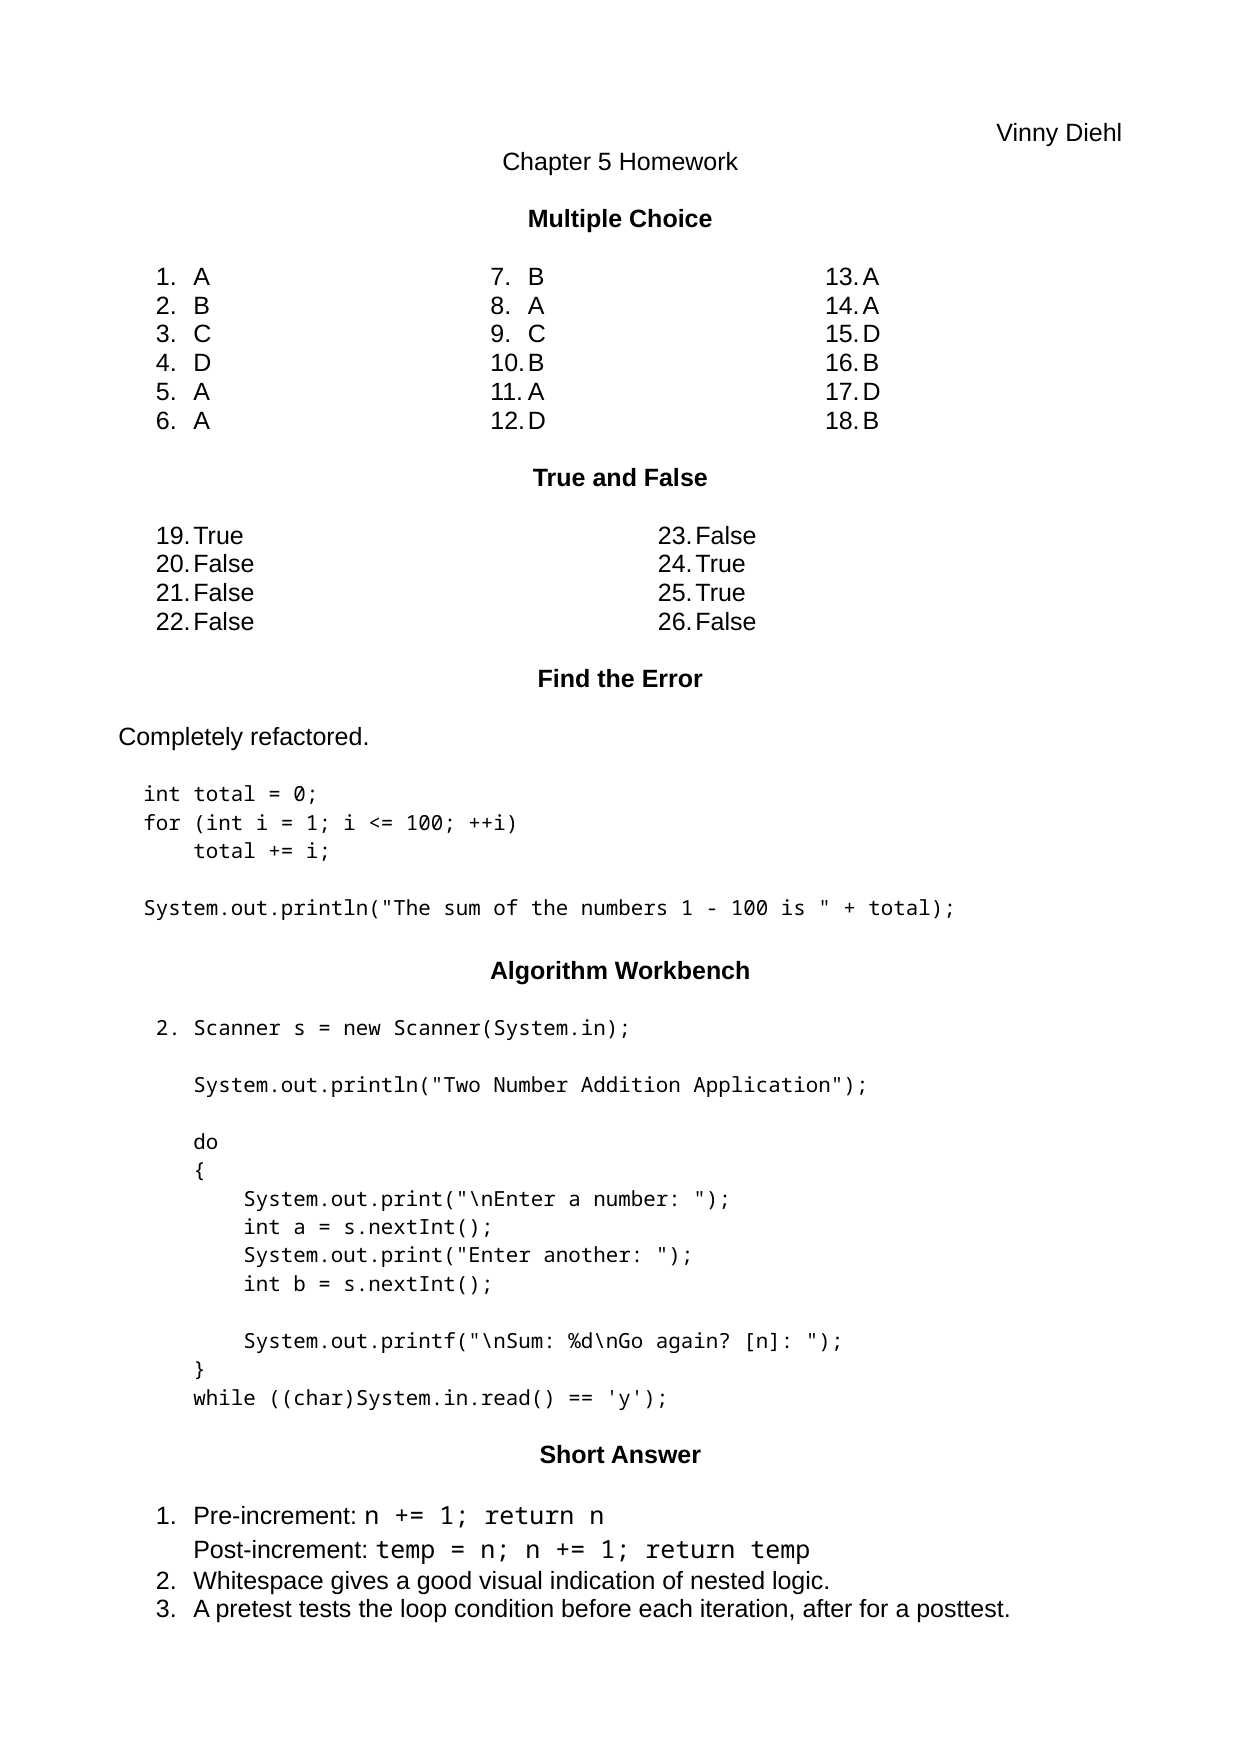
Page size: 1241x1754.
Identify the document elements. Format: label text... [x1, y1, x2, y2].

list A pretest tests the loop condition before each iteration, after for a posttest. [156, 1594, 1122, 1623]
text for (int i = 1; i <= 100; ++i) [118, 808, 1122, 836]
text System.out.println("The sum of the numbers 1 - 100 is " + total); [118, 893, 1122, 922]
list False [156, 578, 620, 607]
text Find the Error [118, 664, 1122, 693]
text Chapter 5 Homework [118, 147, 1122, 176]
list D [825, 377, 1122, 406]
list False [156, 607, 620, 636]
list True [156, 521, 620, 549]
text Algorithm Workbench [118, 956, 1122, 984]
list C [156, 319, 453, 348]
list C [490, 319, 787, 348]
list False [658, 607, 1122, 636]
text int total = 0; [118, 779, 1122, 808]
list A [825, 291, 1122, 319]
list A [825, 262, 1122, 291]
list D [490, 406, 787, 434]
list A [156, 406, 453, 434]
list B [825, 348, 1122, 377]
list A [156, 262, 453, 291]
list Whitespace gives a good visual indication of nested logic. [156, 1566, 1122, 1594]
list B [490, 348, 787, 377]
list Scanner s = new Scanner(System.in); System.out.println("Two Number Addition Application"); do { System.out.print("\nEnter a number: "); int a = s.nextInt(); System.out.print("Enter another: "); int b = s.nextInt(); System.out.printf("\nSum: %d\nGo again? [n]: "); } while ((char)System.in.read() == 'y'); [156, 1013, 1122, 1411]
list True [658, 578, 1122, 607]
list True [658, 549, 1122, 578]
text Multiple Choice [118, 204, 1122, 233]
list A [490, 291, 787, 319]
text total += i; [118, 836, 1122, 865]
text Short Answer [118, 1440, 1122, 1469]
list A [490, 377, 787, 406]
list D [825, 319, 1122, 348]
list B [825, 406, 1122, 434]
text Completely refactored. [118, 722, 1122, 751]
list False [156, 549, 620, 578]
list D [156, 348, 453, 377]
list B [156, 291, 453, 319]
text Vinny Diehl [118, 118, 1122, 147]
list B [490, 262, 787, 291]
text True and False [118, 463, 1122, 492]
list Pre-increment: n += 1; return n Post-increment: temp = n; n += 1; return temp [156, 1497, 1122, 1566]
list False [658, 521, 1122, 549]
list A [156, 377, 453, 406]
